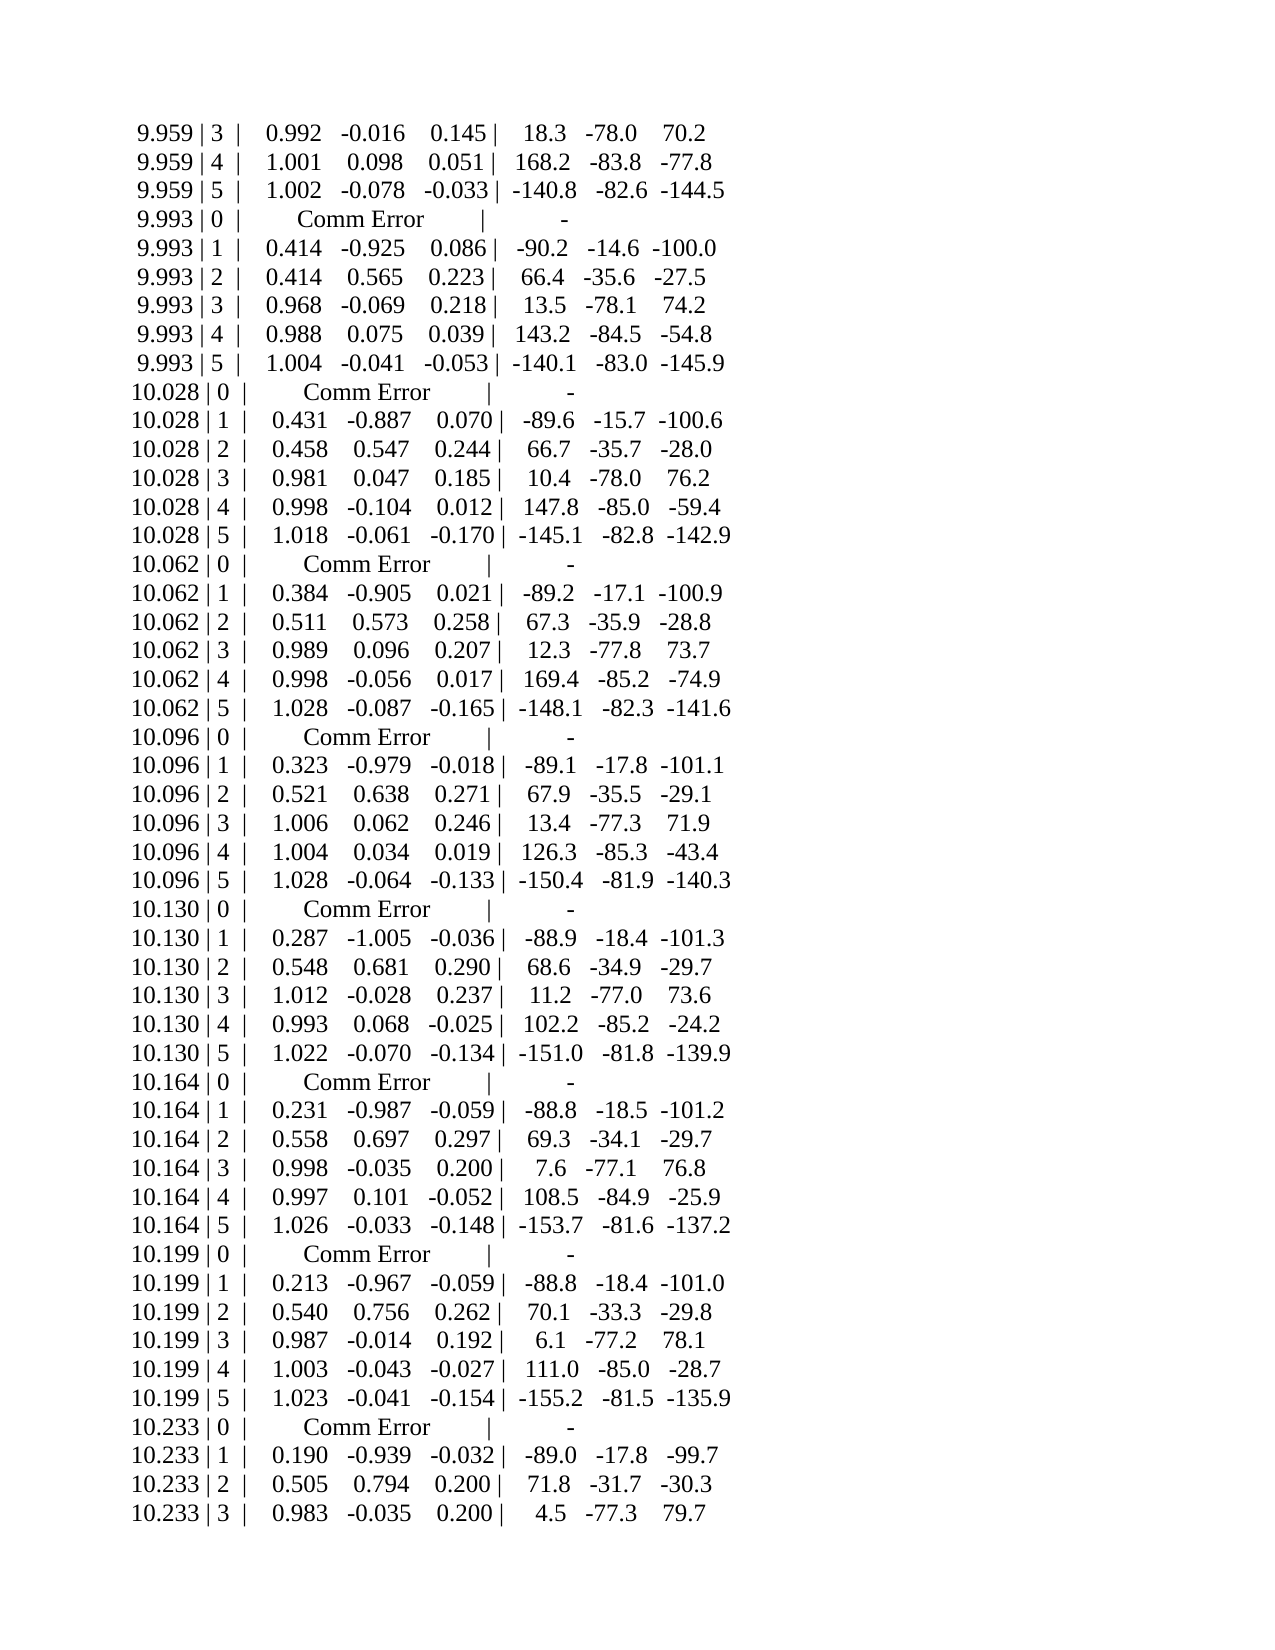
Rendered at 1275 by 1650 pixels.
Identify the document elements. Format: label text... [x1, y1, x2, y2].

text 10.164 | 2 | 0.558 0.697 0.297 | 69.3 -34.1 -29.7 [118, 1124, 1157, 1153]
text 10.096 | 2 | 0.521 0.638 0.271 | 67.9 -35.5 -29.1 [118, 779, 1157, 808]
text 10.199 | 4 | 1.003 -0.043 -0.027 | 111.0 -85.0 -28.7 [118, 1354, 1157, 1383]
text 9.959 | 4 | 1.001 0.098 0.051 | 168.2 -83.8 -77.8 [118, 147, 1157, 176]
text 9.993 | 0 | Comm Error | - [118, 204, 1157, 233]
text 10.233 | 3 | 0.983 -0.035 0.200 | 4.5 -77.3 79.7 [118, 1498, 1157, 1527]
text 9.993 | 1 | 0.414 -0.925 0.086 | -90.2 -14.6 -100.0 [118, 233, 1157, 262]
text 10.130 | 0 | Comm Error | - [118, 894, 1157, 923]
text 10.199 | 1 | 0.213 -0.967 -0.059 | -88.8 -18.4 -101.0 [118, 1268, 1157, 1297]
text 10.233 | 0 | Comm Error | - [118, 1412, 1157, 1441]
text 10.199 | 0 | Comm Error | - [118, 1239, 1157, 1268]
text 10.199 | 2 | 0.540 0.756 0.262 | 70.1 -33.3 -29.8 [118, 1297, 1157, 1326]
text 10.164 | 0 | Comm Error | - [118, 1067, 1157, 1096]
text 9.993 | 4 | 0.988 0.075 0.039 | 143.2 -84.5 -54.8 [118, 319, 1157, 348]
text 10.028 | 2 | 0.458 0.547 0.244 | 66.7 -35.7 -28.0 [118, 434, 1157, 463]
text 10.130 | 2 | 0.548 0.681 0.290 | 68.6 -34.9 -29.7 [118, 952, 1157, 981]
text 10.028 | 5 | 1.018 -0.061 -0.170 | -145.1 -82.8 -142.9 [118, 521, 1157, 549]
text 10.164 | 5 | 1.026 -0.033 -0.148 | -153.7 -81.6 -137.2 [118, 1211, 1157, 1239]
text 10.062 | 0 | Comm Error | - [118, 549, 1157, 578]
text 9.993 | 5 | 1.004 -0.041 -0.053 | -140.1 -83.0 -145.9 [118, 348, 1157, 377]
text 10.130 | 3 | 1.012 -0.028 0.237 | 11.2 -77.0 73.6 [118, 981, 1157, 1009]
text 10.199 | 5 | 1.023 -0.041 -0.154 | -155.2 -81.5 -135.9 [118, 1383, 1157, 1412]
text 10.028 | 0 | Comm Error | - [118, 377, 1157, 406]
text 10.130 | 4 | 0.993 0.068 -0.025 | 102.2 -85.2 -24.2 [118, 1009, 1157, 1038]
text 10.199 | 3 | 0.987 -0.014 0.192 | 6.1 -77.2 78.1 [118, 1326, 1157, 1354]
text 10.164 | 1 | 0.231 -0.987 -0.059 | -88.8 -18.5 -101.2 [118, 1096, 1157, 1124]
text 10.062 | 1 | 0.384 -0.905 0.021 | -89.2 -17.1 -100.9 [118, 578, 1157, 607]
text 10.028 | 4 | 0.998 -0.104 0.012 | 147.8 -85.0 -59.4 [118, 492, 1157, 521]
text 10.028 | 3 | 0.981 0.047 0.185 | 10.4 -78.0 76.2 [118, 463, 1157, 492]
text 10.062 | 5 | 1.028 -0.087 -0.165 | -148.1 -82.3 -141.6 [118, 693, 1157, 722]
text 10.096 | 3 | 1.006 0.062 0.246 | 13.4 -77.3 71.9 [118, 808, 1157, 837]
text 10.096 | 0 | Comm Error | - [118, 722, 1157, 751]
text 10.028 | 1 | 0.431 -0.887 0.070 | -89.6 -15.7 -100.6 [118, 406, 1157, 434]
text 10.096 | 4 | 1.004 0.034 0.019 | 126.3 -85.3 -43.4 [118, 837, 1157, 866]
text 10.096 | 5 | 1.028 -0.064 -0.133 | -150.4 -81.9 -140.3 [118, 866, 1157, 894]
text 9.959 | 3 | 0.992 -0.016 0.145 | 18.3 -78.0 70.2 [118, 118, 1157, 147]
text 10.233 | 2 | 0.505 0.794 0.200 | 71.8 -31.7 -30.3 [118, 1469, 1157, 1498]
text 10.096 | 1 | 0.323 -0.979 -0.018 | -89.1 -17.8 -101.1 [118, 751, 1157, 779]
text 9.993 | 3 | 0.968 -0.069 0.218 | 13.5 -78.1 74.2 [118, 291, 1157, 319]
text 10.062 | 4 | 0.998 -0.056 0.017 | 169.4 -85.2 -74.9 [118, 664, 1157, 693]
text 10.164 | 4 | 0.997 0.101 -0.052 | 108.5 -84.9 -25.9 [118, 1182, 1157, 1211]
text 9.959 | 5 | 1.002 -0.078 -0.033 | -140.8 -82.6 -144.5 [118, 176, 1157, 204]
text 10.164 | 3 | 0.998 -0.035 0.200 | 7.6 -77.1 76.8 [118, 1153, 1157, 1182]
text 10.130 | 1 | 0.287 -1.005 -0.036 | -88.9 -18.4 -101.3 [118, 923, 1157, 952]
text 10.130 | 5 | 1.022 -0.070 -0.134 | -151.0 -81.8 -139.9 [118, 1038, 1157, 1067]
text 10.062 | 2 | 0.511 0.573 0.258 | 67.3 -35.9 -28.8 [118, 607, 1157, 636]
text 10.233 | 1 | 0.190 -0.939 -0.032 | -89.0 -17.8 -99.7 [118, 1441, 1157, 1469]
text 10.062 | 3 | 0.989 0.096 0.207 | 12.3 -77.8 73.7 [118, 636, 1157, 664]
text 9.993 | 2 | 0.414 0.565 0.223 | 66.4 -35.6 -27.5 [118, 262, 1157, 291]
